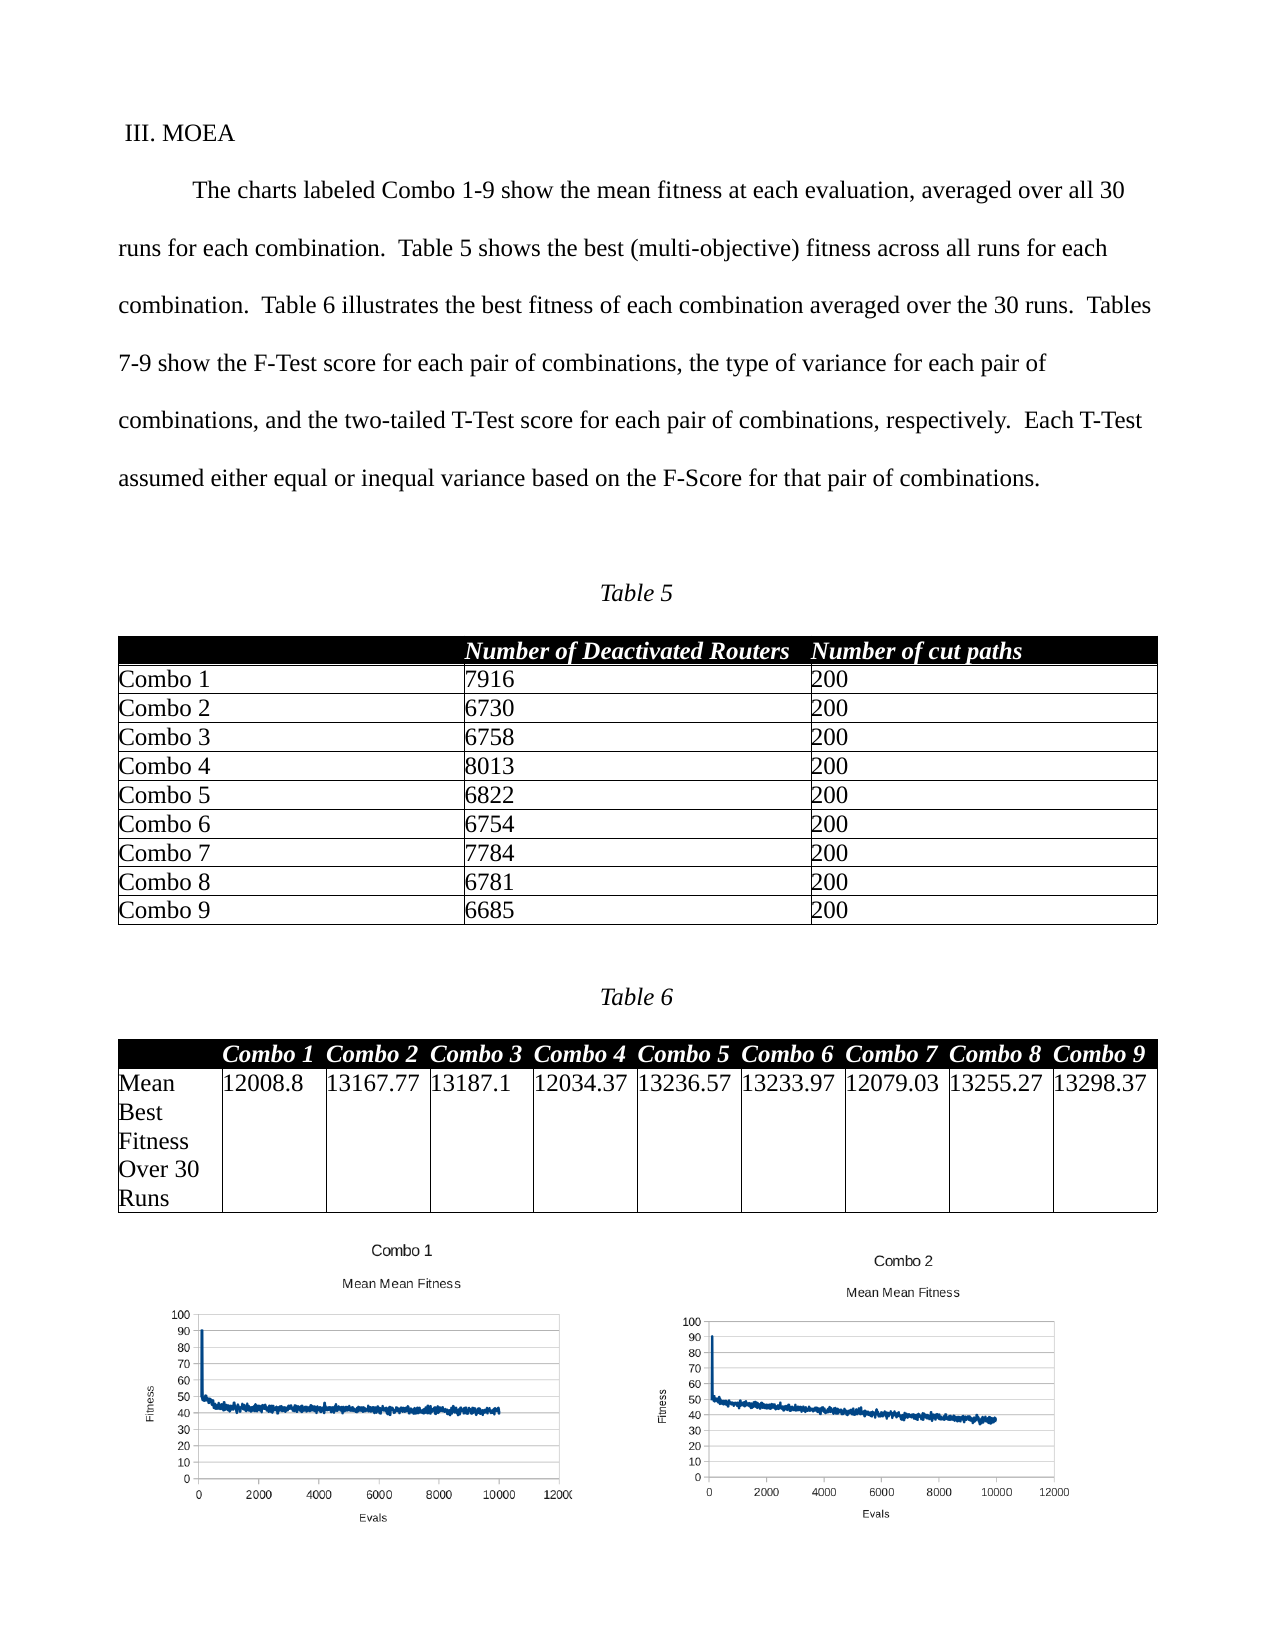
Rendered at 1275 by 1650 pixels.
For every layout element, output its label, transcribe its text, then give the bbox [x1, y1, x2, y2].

table_cell 6758 [465, 723, 811, 751]
picture [120, 1230, 573, 1534]
table_header Combo 3 [431, 1040, 533, 1068]
table_cell 8013 [465, 752, 811, 780]
table_cell 12008.8 [223, 1069, 326, 1212]
table_cell 12079.03 [846, 1069, 949, 1212]
table_cell 200 [812, 839, 1157, 866]
picture [631, 1245, 1083, 1518]
table_cell 13167.77 [327, 1069, 430, 1212]
table_cell 13255.27 [950, 1069, 1053, 1212]
table_cell 200 [812, 781, 1157, 809]
text Table 5 [118, 578, 1157, 607]
table_cell 6730 [465, 694, 811, 722]
table_header Combo 2 [327, 1040, 430, 1068]
table_cell Combo 7 [119, 839, 464, 866]
table_cell 7916 [465, 666, 811, 693]
table_cell Combo 3 [119, 723, 464, 751]
table_cell 13236.57 [638, 1069, 741, 1212]
table_cell 7784 [465, 839, 811, 866]
table_header Number of Deactivated Routers [465, 637, 811, 664]
text Table 6 [118, 982, 1157, 1011]
table_cell 200 [812, 666, 1157, 693]
table_header [119, 1040, 222, 1068]
table_header Combo 7 [846, 1040, 949, 1068]
table_cell 13187.1 [431, 1069, 533, 1212]
table_cell Combo 8 [119, 867, 464, 895]
table_header Number of cut paths [812, 637, 1157, 664]
table_cell Combo 9 [119, 896, 464, 924]
table_header Combo 9 [1054, 1040, 1157, 1068]
table_cell 200 [812, 896, 1157, 924]
table_cell 13233.97 [742, 1069, 845, 1212]
table_header Combo 6 [742, 1040, 845, 1068]
table_cell Combo 6 [119, 810, 464, 838]
table_header Combo 1 [223, 1040, 326, 1068]
table_header Combo 8 [950, 1040, 1053, 1068]
table_cell 6685 [465, 896, 811, 924]
table_cell Combo 5 [119, 781, 464, 809]
table_header [119, 637, 464, 664]
table_cell 6822 [465, 781, 811, 809]
table_cell 6754 [465, 810, 811, 838]
text The charts labeled Combo 1-9 show the mean fitness at each evaluation, averaged over all 30 runs for each combination. Table 5 shows the best (multi-objective) fitness across all runs for each combination. Table 6 illustrates the best fitness of each combination averaged over the 30 runs. Tables 7-9 show the F-Test score for each pair of combinations, the type of variance for each pair of combinations, and the two-tailed T-Test score for each pair of combinations, respectively. Each T-Test assumed either equal or inequal variance based on the F-Score for that pair of combinations. [118, 176, 1157, 492]
table_cell 200 [812, 867, 1157, 895]
table_header Combo 5 [638, 1040, 741, 1068]
table_cell 12034.37 [534, 1069, 637, 1212]
text III. MOEA [118, 118, 1157, 147]
table_cell Combo 1 [119, 666, 464, 693]
table_cell Mean Best Fitness Over 30 Runs [119, 1069, 222, 1212]
table_cell 13298.37 [1054, 1069, 1157, 1212]
table_header Combo 4 [534, 1040, 637, 1068]
table_cell Combo 4 [119, 752, 464, 780]
table_cell 200 [812, 752, 1157, 780]
table_cell 200 [812, 694, 1157, 722]
table_cell 6781 [465, 867, 811, 895]
table_cell Combo 2 [119, 694, 464, 722]
table_cell 200 [812, 810, 1157, 838]
table_cell 200 [812, 723, 1157, 751]
